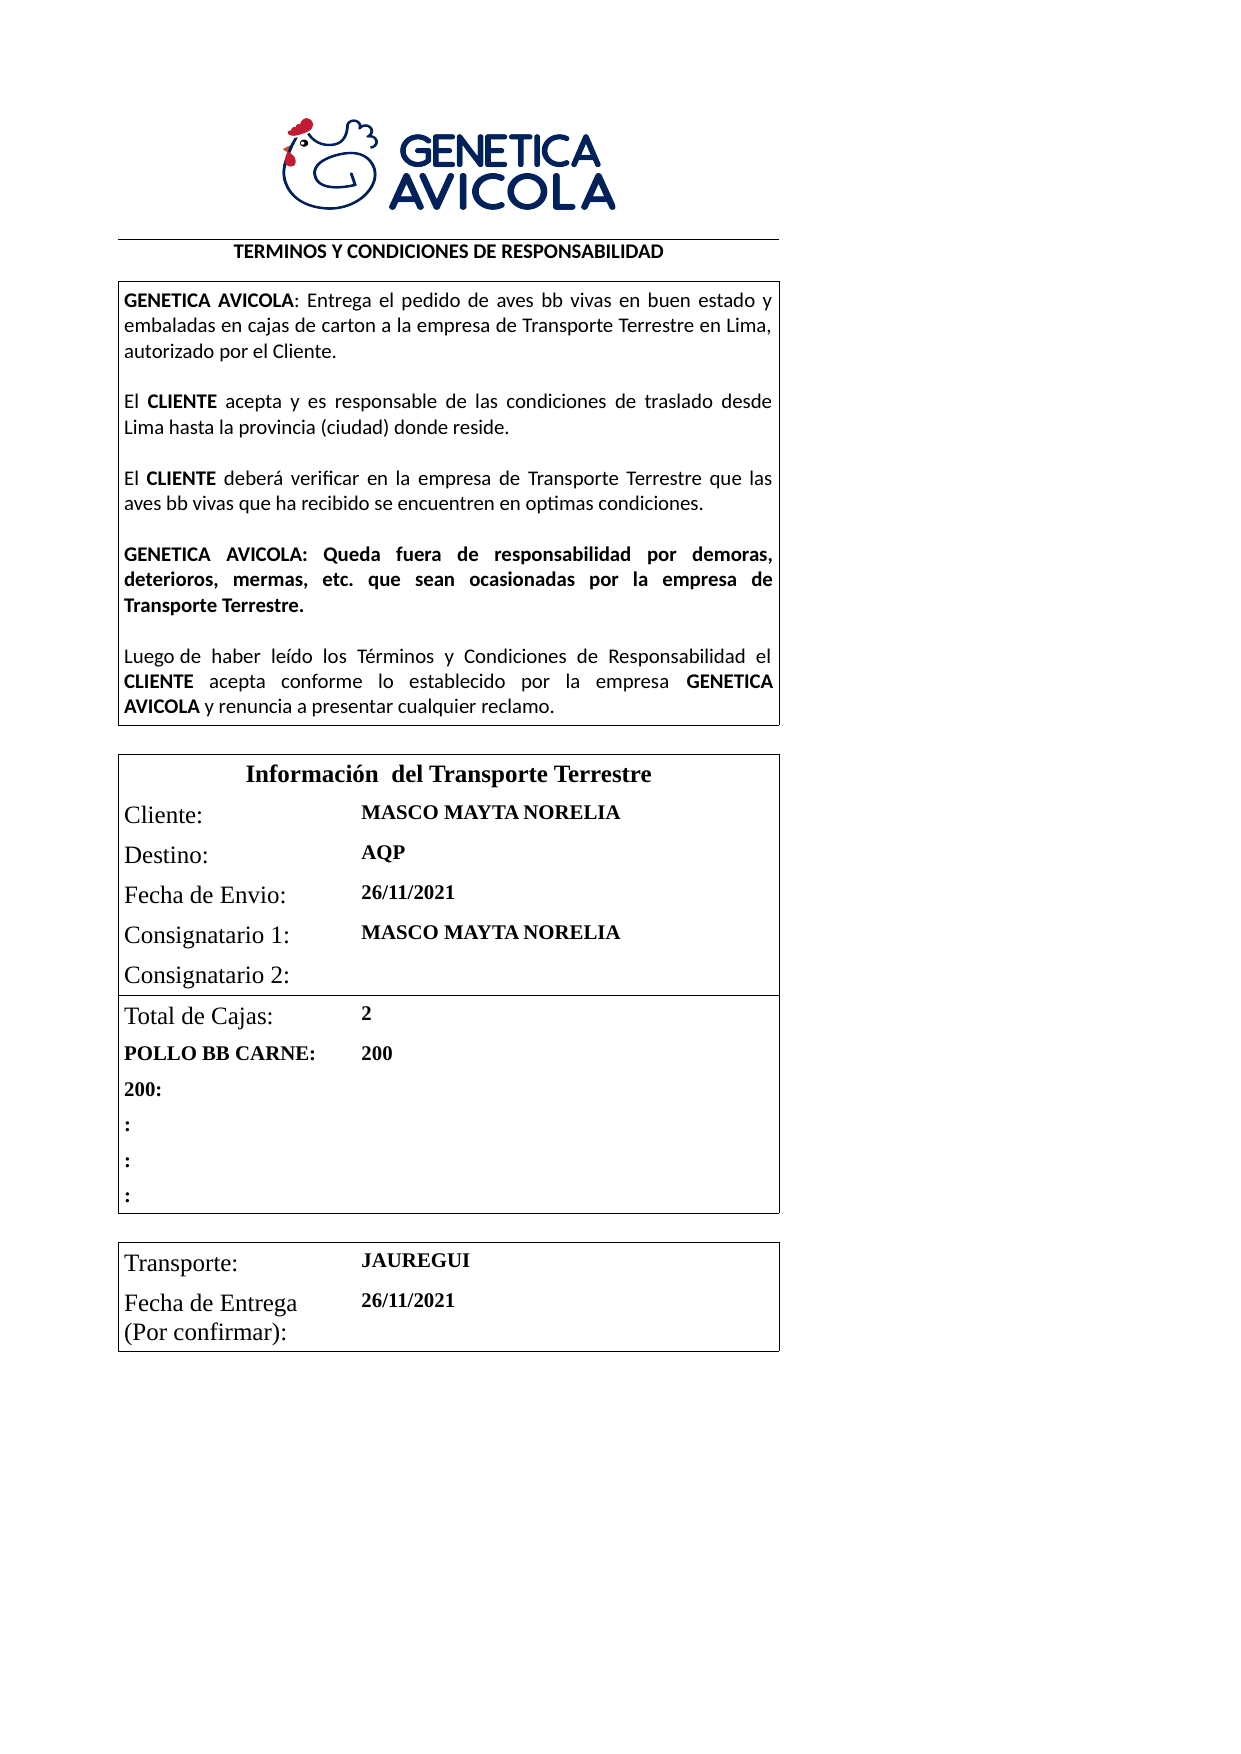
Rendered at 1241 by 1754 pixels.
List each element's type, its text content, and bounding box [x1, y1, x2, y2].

table_cell MASCO MAYTA NORELIA [356, 915, 779, 955]
table_cell [356, 1071, 779, 1106]
table_cell Destino: [119, 834, 356, 874]
table_cell Consignatario 2: [119, 955, 356, 995]
table_cell 200: [119, 1071, 356, 1106]
table_cell [118, 1214, 356, 1242]
table_cell [356, 1106, 779, 1142]
table_cell 2 [356, 996, 779, 1035]
picture [282, 118, 616, 210]
table_cell [356, 1178, 779, 1213]
table_cell 200 [356, 1035, 779, 1071]
table_cell 26/11/2021 [356, 874, 779, 914]
table_cell Total de Cajas: [119, 996, 356, 1035]
table_cell Cliente: [119, 794, 356, 834]
table_cell 26/11/2021 [356, 1282, 779, 1351]
table_cell Fecha de Entrega (Por confirmar): [119, 1282, 356, 1351]
table_cell JAUREGUI [356, 1243, 779, 1282]
table_cell : [119, 1142, 356, 1177]
table_cell [356, 1142, 779, 1177]
table_cell [356, 955, 779, 995]
table_cell : [119, 1178, 356, 1213]
table_cell Consignatario 1: [119, 915, 356, 955]
table_cell Transporte: [119, 1243, 356, 1282]
table_cell : [119, 1106, 356, 1142]
table_cell GENETICA AVICOLA: Entrega el pedido de aves bb vivas en buen estado y embaladas en cajas de carton a la empresa de Transporte Terrestre en Lima, autorizado por el Cliente. El CLIENTE acepta y es responsable de las condiciones de traslado desde Lima hasta la provincia (ciudad) donde reside. El CLIENTE deberá verificar en la empresa de Transporte Terrestre que las aves bb vivas que ha recibido se encuentren en optimas condiciones. GENETICA AVICOLA: Queda fuera de responsabilidad por demoras, deterioros, mermas, etc. que sean ocasionadas por la empresa de Transporte Terrestre. Luego de haber leído los Términos y Condiciones de Responsabilidad el CLIENTE acepta conforme lo establecido por la empresa GENETICA AVICOLA y renuncia a presentar cualquier reclamo. [119, 282, 779, 725]
table_cell MASCO MAYTA NORELIA [356, 794, 779, 834]
table_header TERMINOS Y CONDICIONES DE RESPONSABILIDAD [118, 240, 779, 281]
table_header Información del Transporte Terrestre [119, 755, 779, 794]
table_cell AQP [356, 834, 779, 874]
table_cell POLLO BB CARNE: [119, 1035, 356, 1071]
table_cell Fecha de Envio: [119, 874, 356, 914]
table_cell [356, 1214, 779, 1242]
